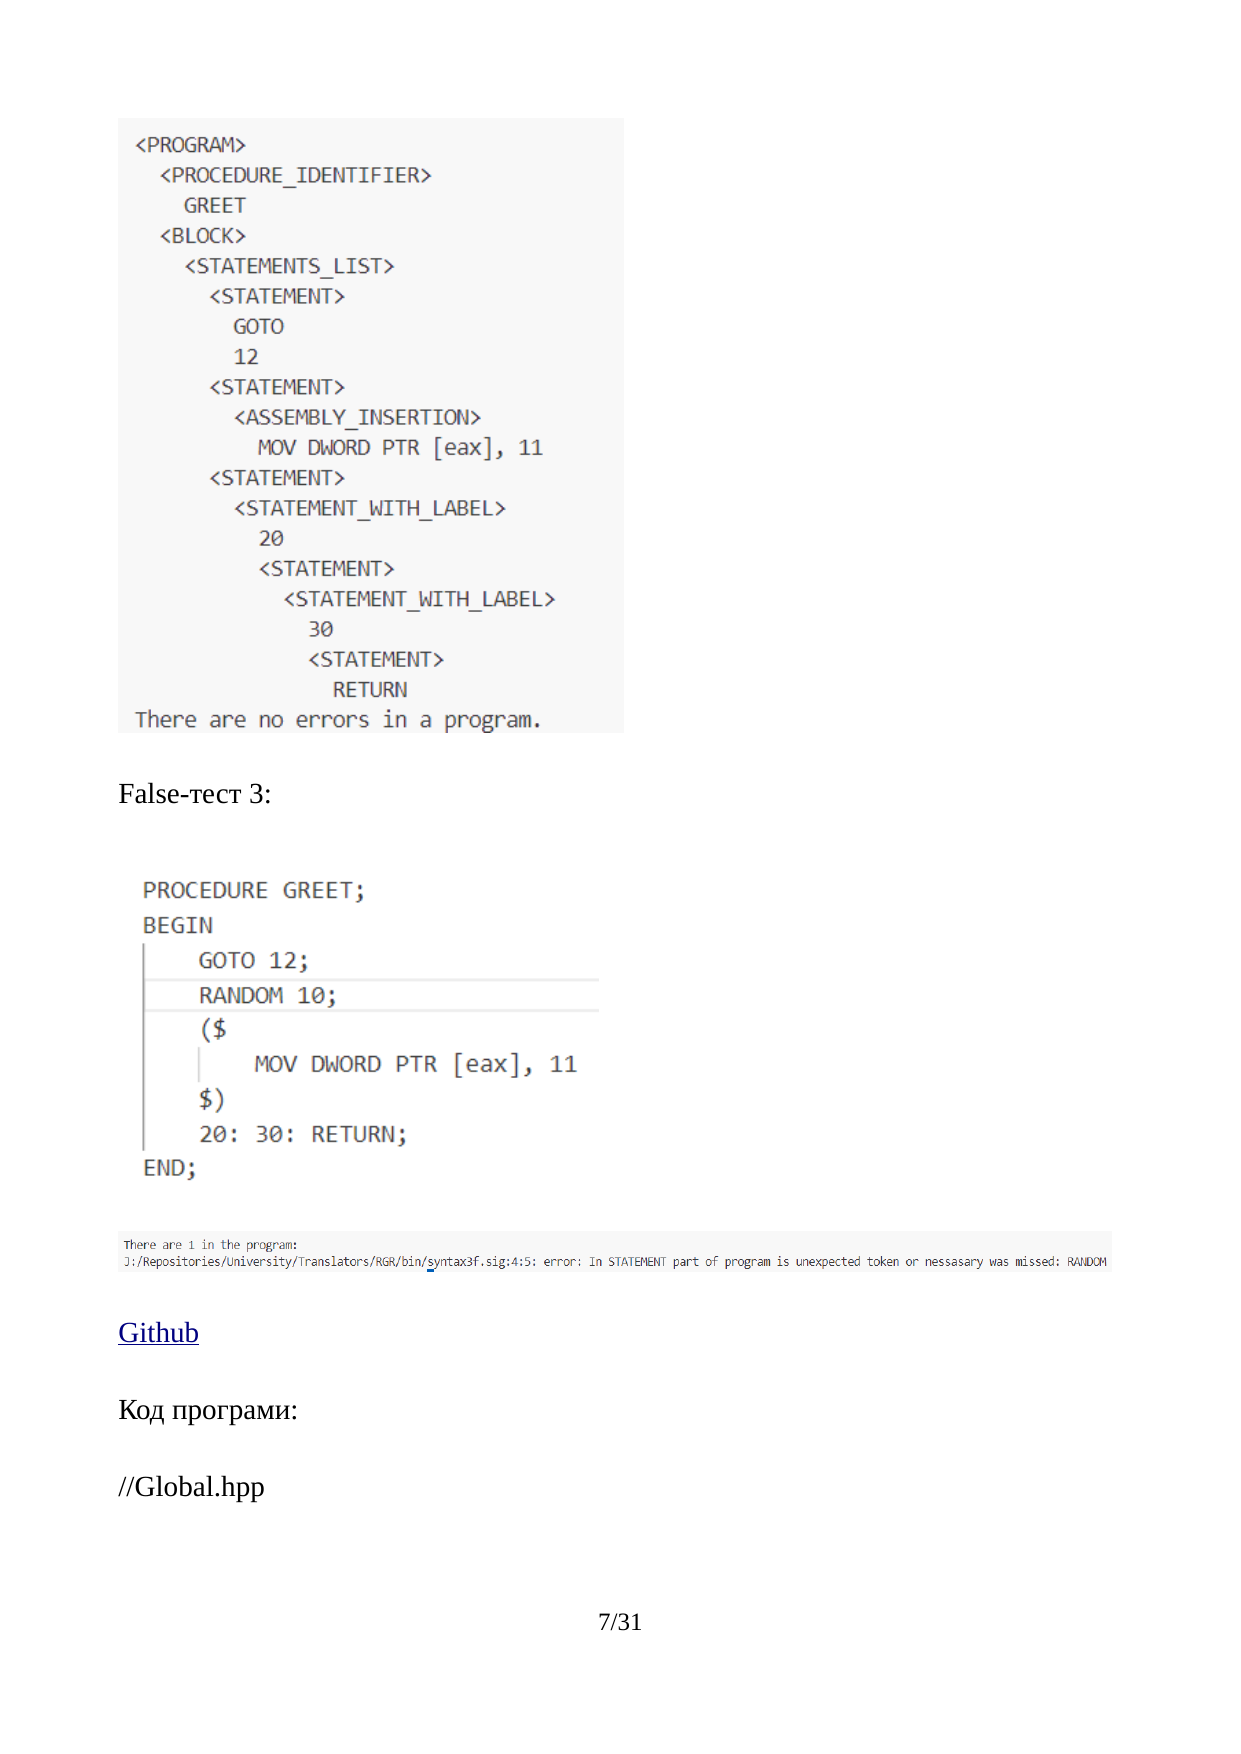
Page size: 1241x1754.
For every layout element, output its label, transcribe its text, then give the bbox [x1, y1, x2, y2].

picture [118, 118, 624, 733]
text //Global.hpp [118, 1469, 1112, 1502]
text Github [118, 1315, 1112, 1348]
text False-тест 3: [118, 776, 1112, 809]
picture [118, 853, 599, 1189]
picture [118, 1231, 1112, 1272]
text Код програми: [118, 1392, 1112, 1425]
